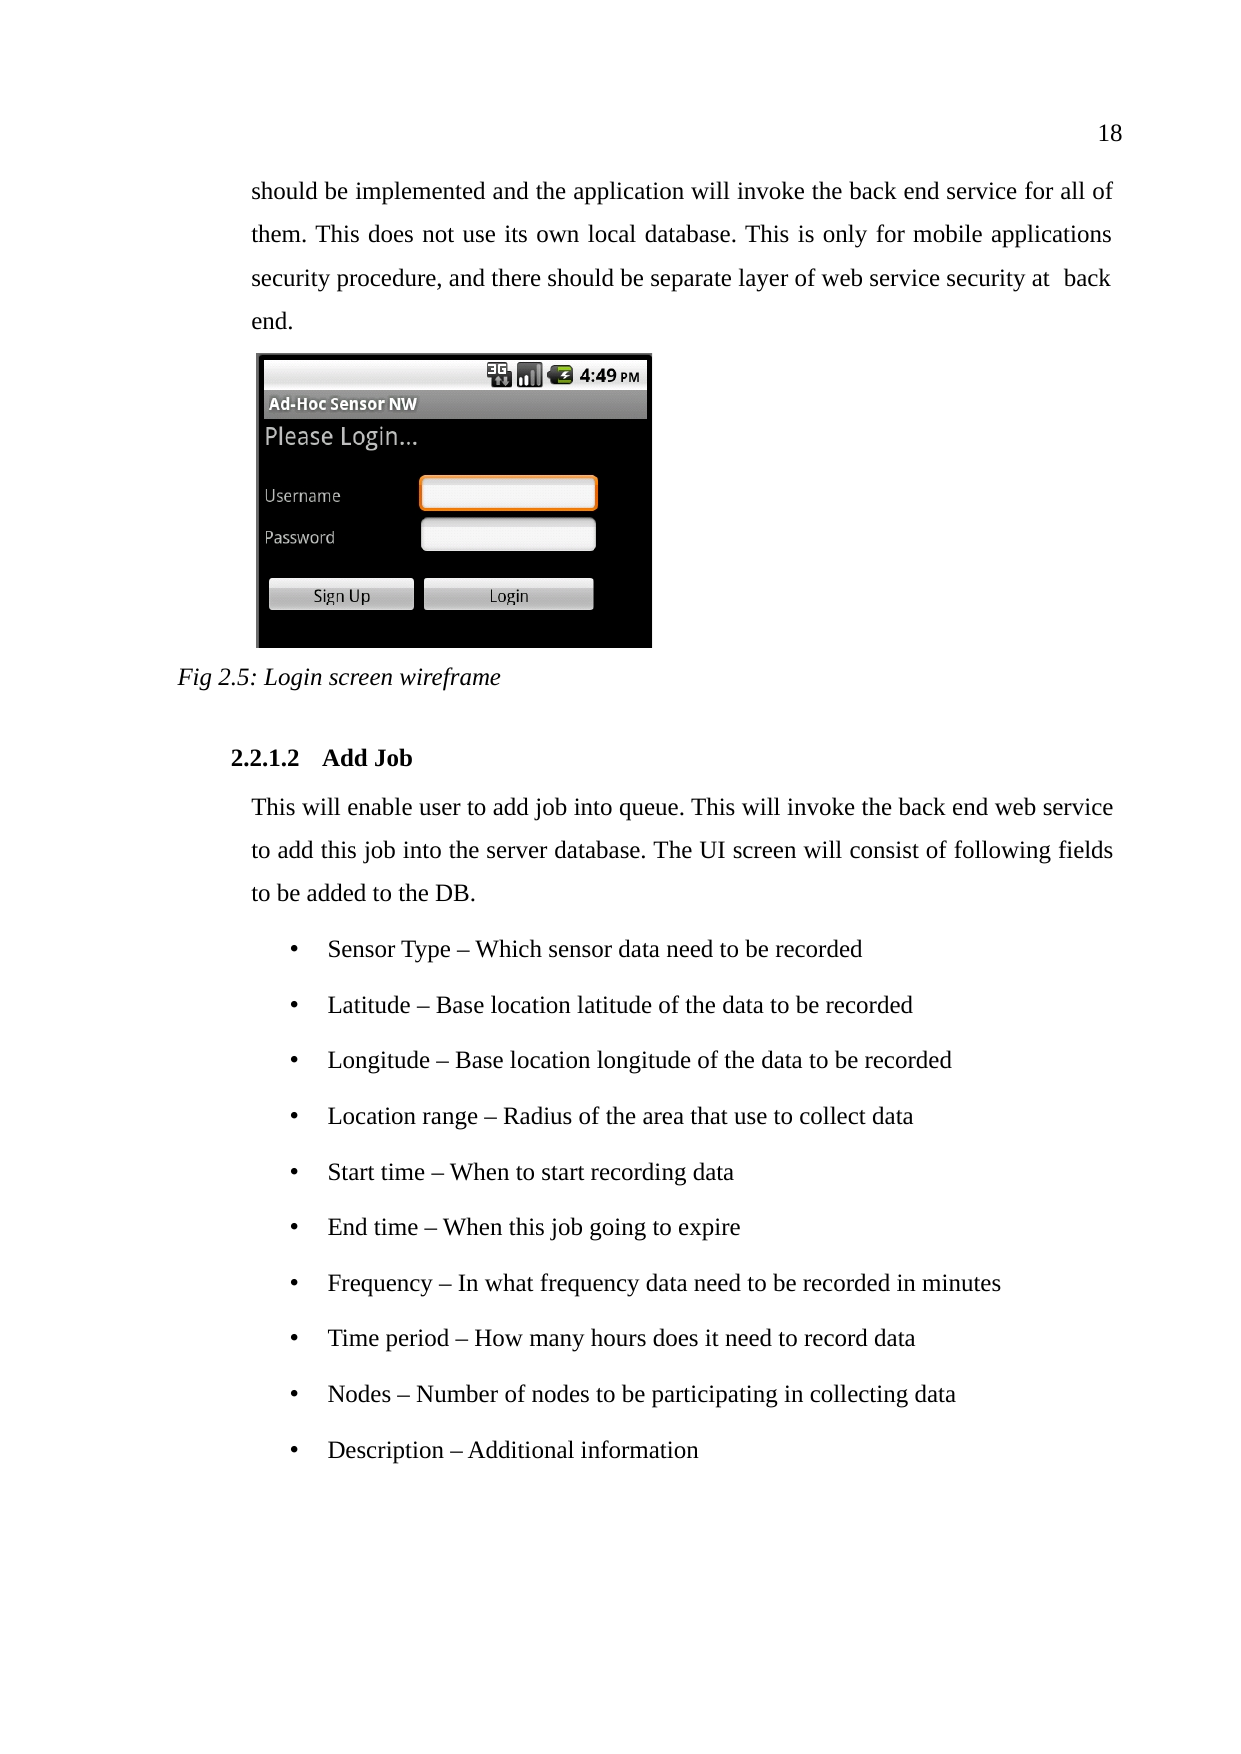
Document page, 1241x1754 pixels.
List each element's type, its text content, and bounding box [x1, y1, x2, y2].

subtitle Add Job [224, 743, 1122, 772]
list End time – When this job going to expire [290, 1212, 1122, 1241]
list Description – Additional information [290, 1435, 1122, 1463]
list Sensor Type – Which sensor data need to be recorded [290, 934, 1122, 963]
list Frequency – In what frequency data need to be recorded in minutes [290, 1268, 1122, 1297]
list Start time – When to start recording data [290, 1157, 1122, 1185]
list Latitude – Base location latitude of the data to be recorded [290, 990, 1122, 1018]
list Location range – Radius of the area that use to collect data [290, 1101, 1122, 1130]
text This will enable user to add job into queue. This will invoke the back end web service to add this job into the server database. The UI screen will consist of following fields to be added to the DB. [177, 792, 1122, 907]
list Longitude – Base location longitude of the data to be recorded [290, 1045, 1122, 1074]
text should be implemented and the application will invoke the back end service for all of them. This does not use its own local database. This is only for mobile applications security procedure, and there should be separate layer of web service security at back end. [177, 176, 1122, 334]
text Fig 2.5: Login screen wireframe [177, 361, 1122, 691]
list Time period – How many hours does it need to record data [290, 1323, 1122, 1352]
list Nodes – Number of nodes to be participating in collecting data [290, 1379, 1122, 1408]
picture [256, 353, 653, 648]
